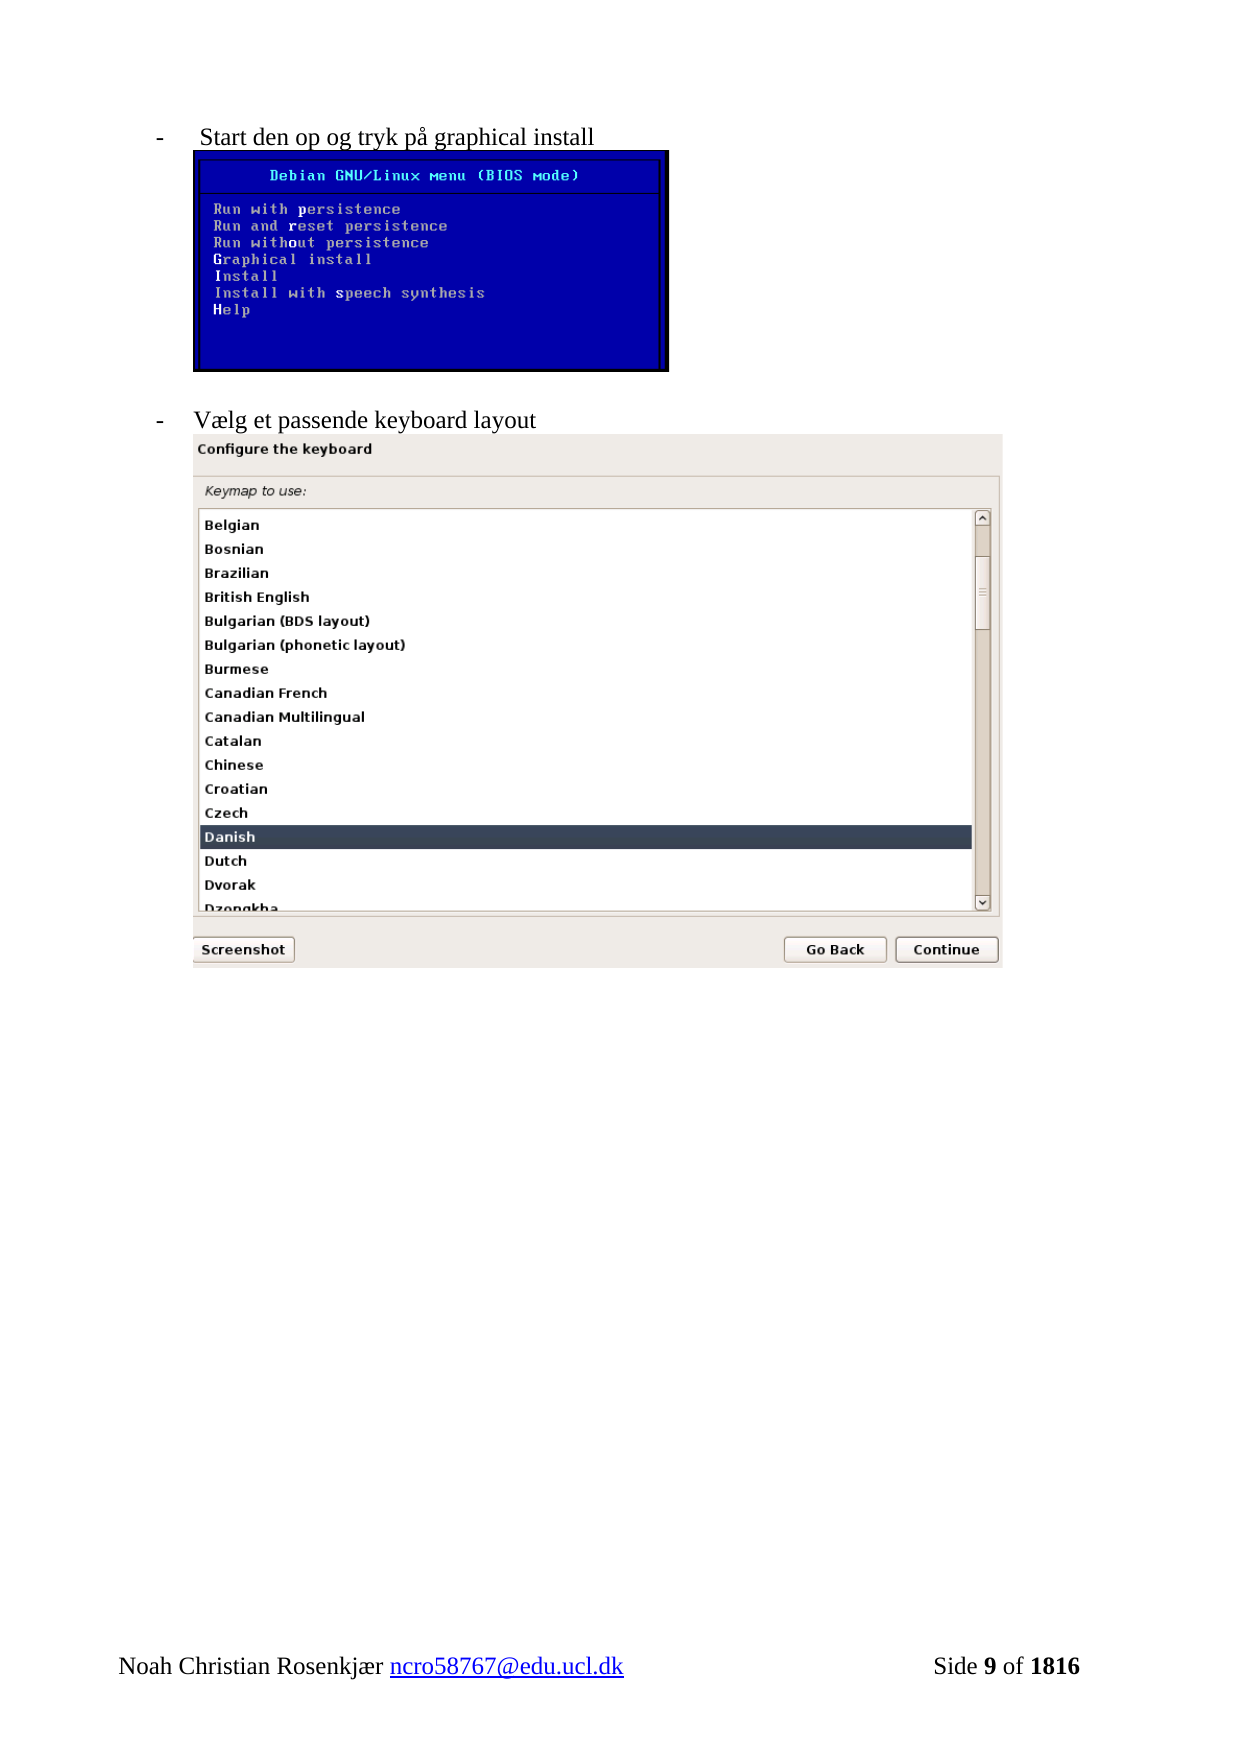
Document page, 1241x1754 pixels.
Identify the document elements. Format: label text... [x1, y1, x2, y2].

list Vælg et passende keyboard layout [156, 406, 1122, 1002]
list Start den op og tryk på graphical install [156, 122, 1122, 406]
picture [193, 434, 1003, 968]
picture [193, 150, 670, 372]
